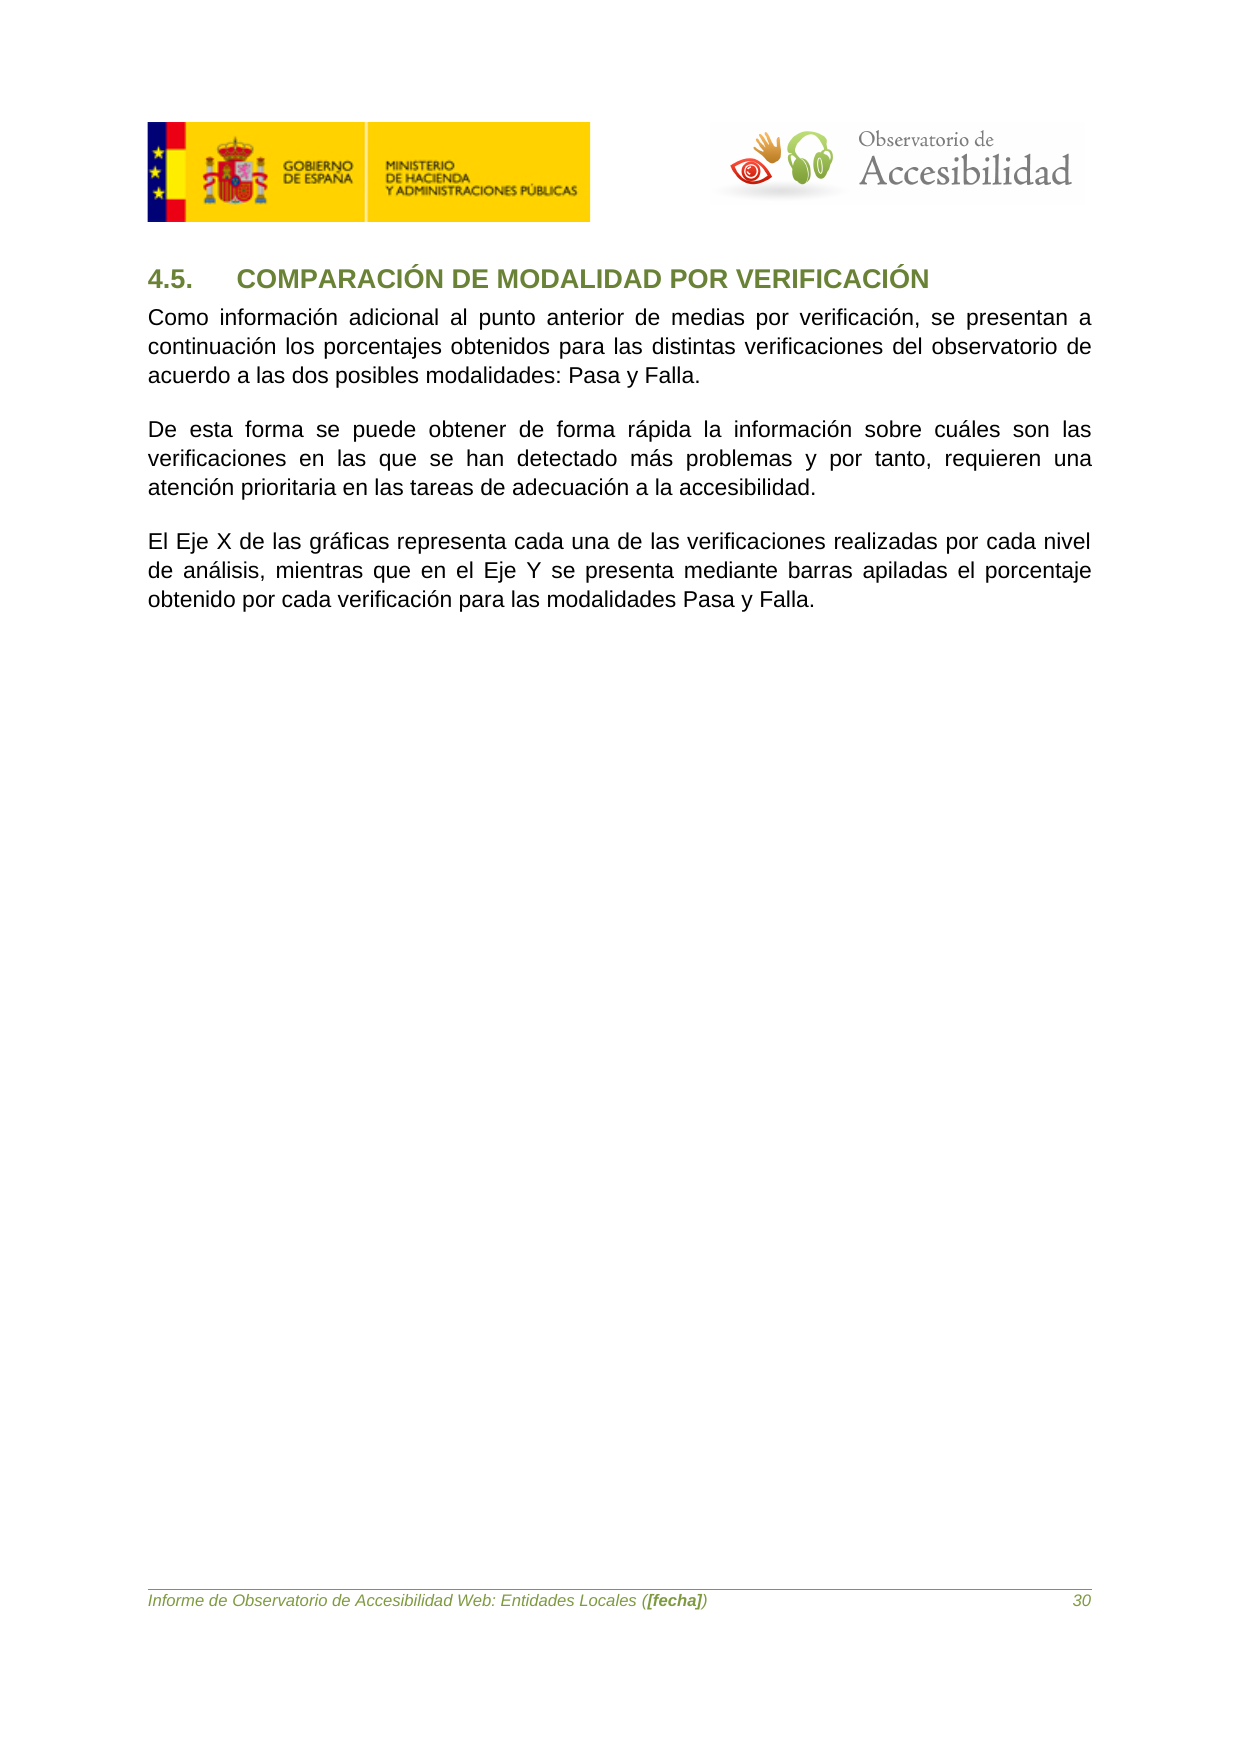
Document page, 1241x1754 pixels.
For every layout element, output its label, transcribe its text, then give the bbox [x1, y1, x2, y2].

text De esta forma se puede obtener de forma rápida la información sobre cuáles son las verificaciones en las que se han detectado más problemas y por tanto, requieren una atención prioritaria en las tareas de adecuación a la accesibilidad. [148, 416, 1092, 500]
picture [147, 122, 591, 222]
picture [710, 122, 1086, 205]
text El Eje X de las gráficas representa cada una de las verificaciones realizadas por cada nivel de análisis, mientras que en el Eje Y se presenta mediante barras apiladas el porcentaje obtenido por cada verificación para las modalidades Pasa y Falla. [148, 528, 1092, 612]
text Como información adicional al punto anterior de medias por verificación, se presentan a continuación los porcentajes obtenidos para las distintas verificaciones del observatorio de acuerdo a las dos posibles modalidades: Pasa y Falla. [148, 304, 1092, 388]
subtitle Comparación de Modalidad por Verificación [148, 263, 1092, 294]
